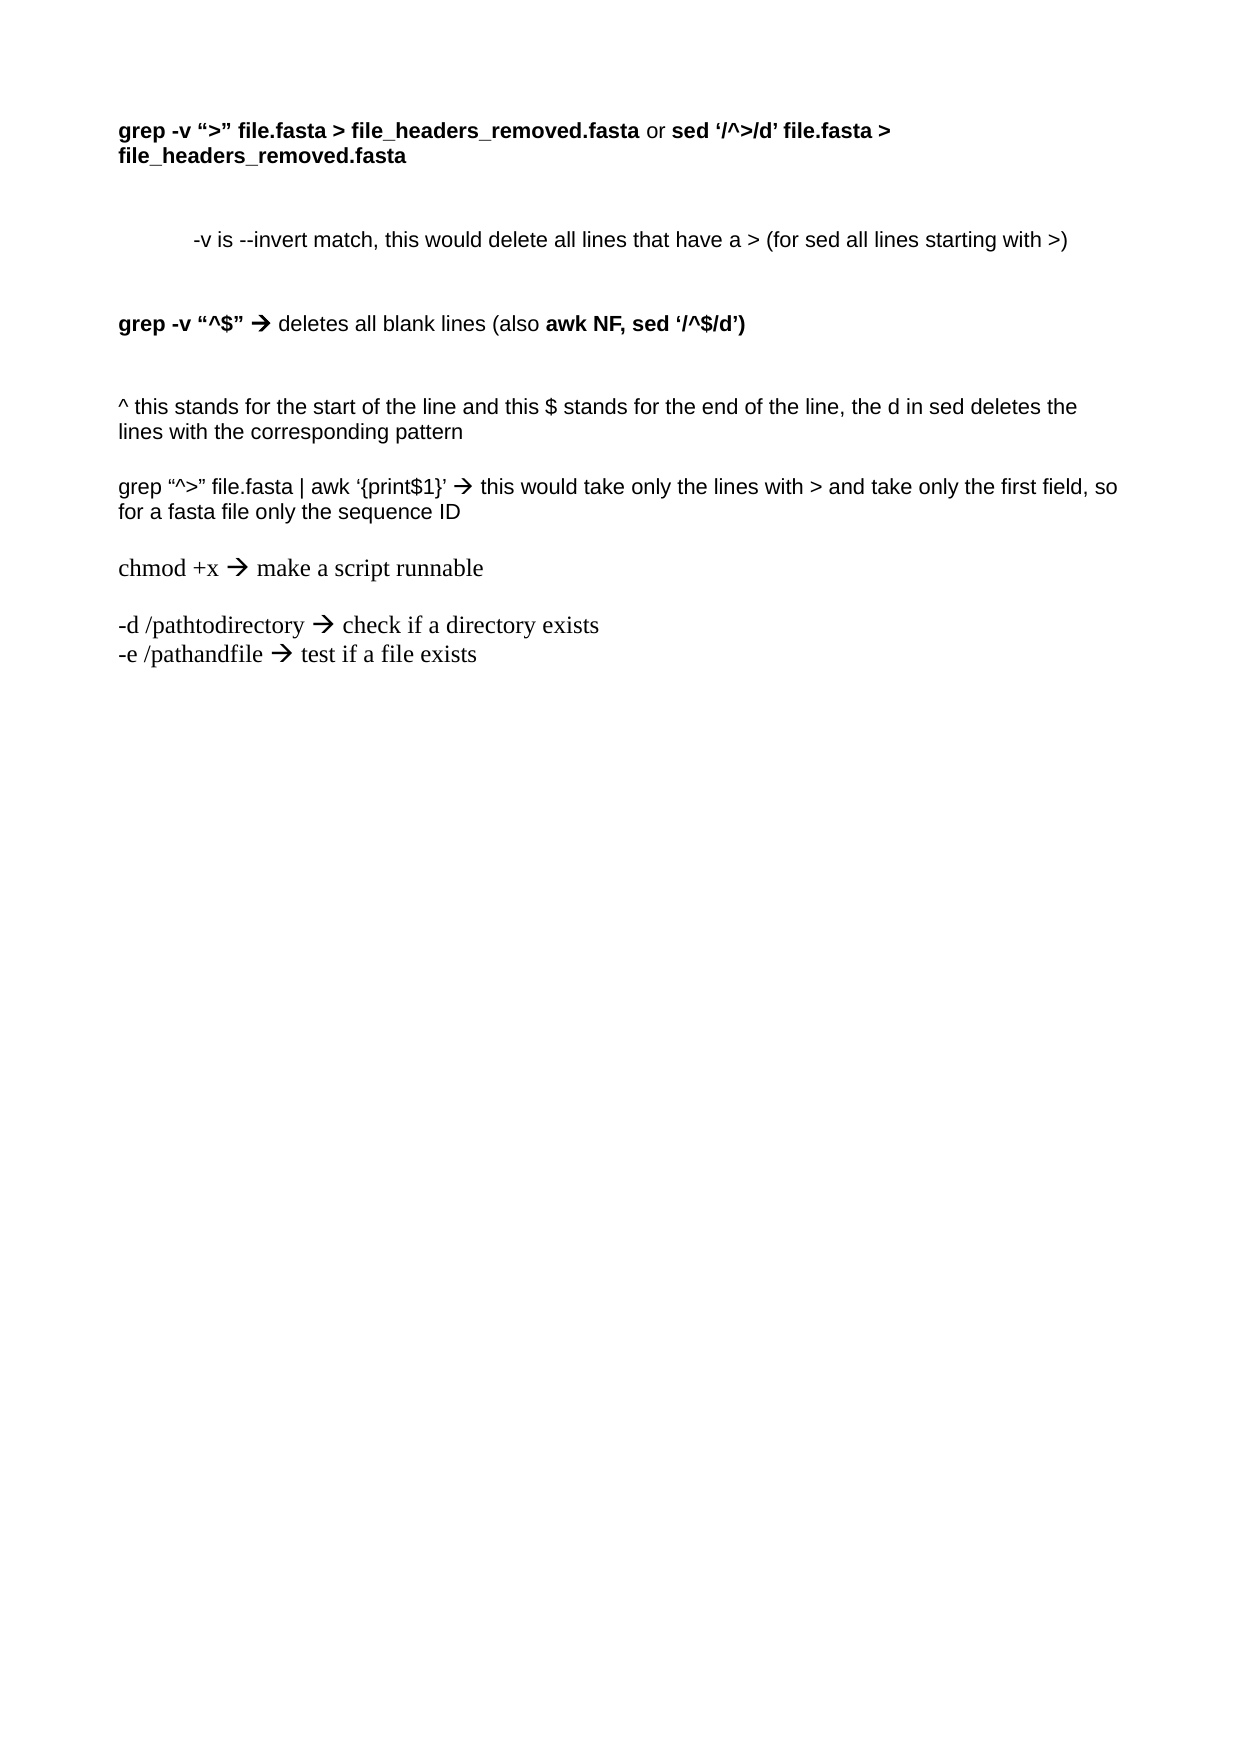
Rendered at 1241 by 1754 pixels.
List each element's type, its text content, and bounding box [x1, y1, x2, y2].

text ^ this stands for the start of the line and this $ stands for the end of the line, the d in sed deletes the lines with the corresponding pattern [118, 394, 1122, 444]
text grep “^>” file.fasta | awk ‘{print$1}’  this would take only the lines with > and take only the first field, so for a fasta file only the sequence ID [118, 473, 1122, 524]
text -d /pathtodirectory  check if a directory exists -e /pathandfile  test if a file exists [118, 610, 1122, 668]
text -v is --invert match, this would delete all lines that have a > (for sed all lines starting with >) [193, 227, 1122, 252]
text chmod +x  make a script runnable [118, 553, 1122, 581]
text grep -v “^$”  deletes all blank lines (also awk NF, sed ‘/^$/d’) [118, 310, 1122, 336]
text grep -v “>” file.fasta > file_headers_removed.fasta or sed ‘/^>/d’ file.fasta > file_headers_removed.fasta [118, 118, 1122, 168]
